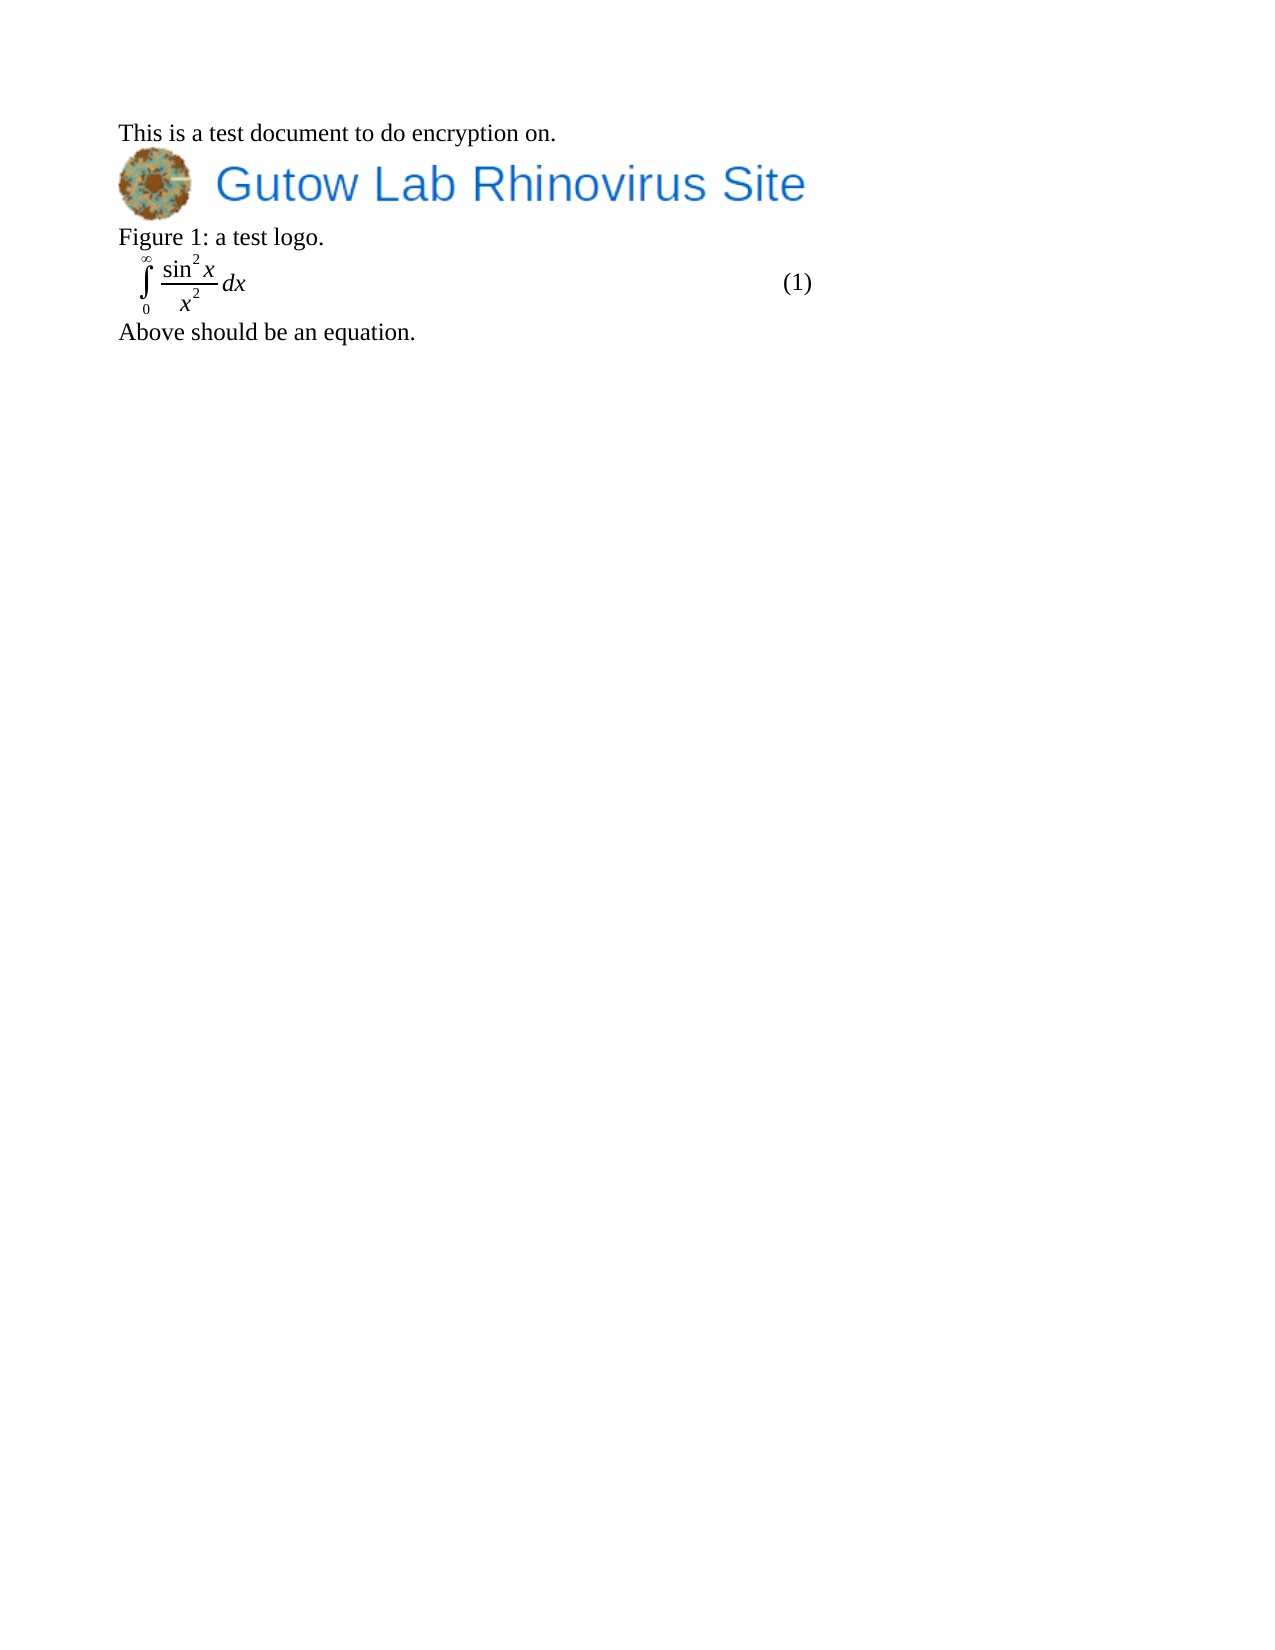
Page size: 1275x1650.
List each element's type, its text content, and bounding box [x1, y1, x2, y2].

text (1) [118, 251, 1157, 317]
text This is a test document to do encryption on. [118, 118, 1157, 147]
picture [118, 146, 823, 222]
text Figure 1: a test logo. [118, 222, 1157, 251]
text Above should be an equation. [118, 317, 1157, 346]
